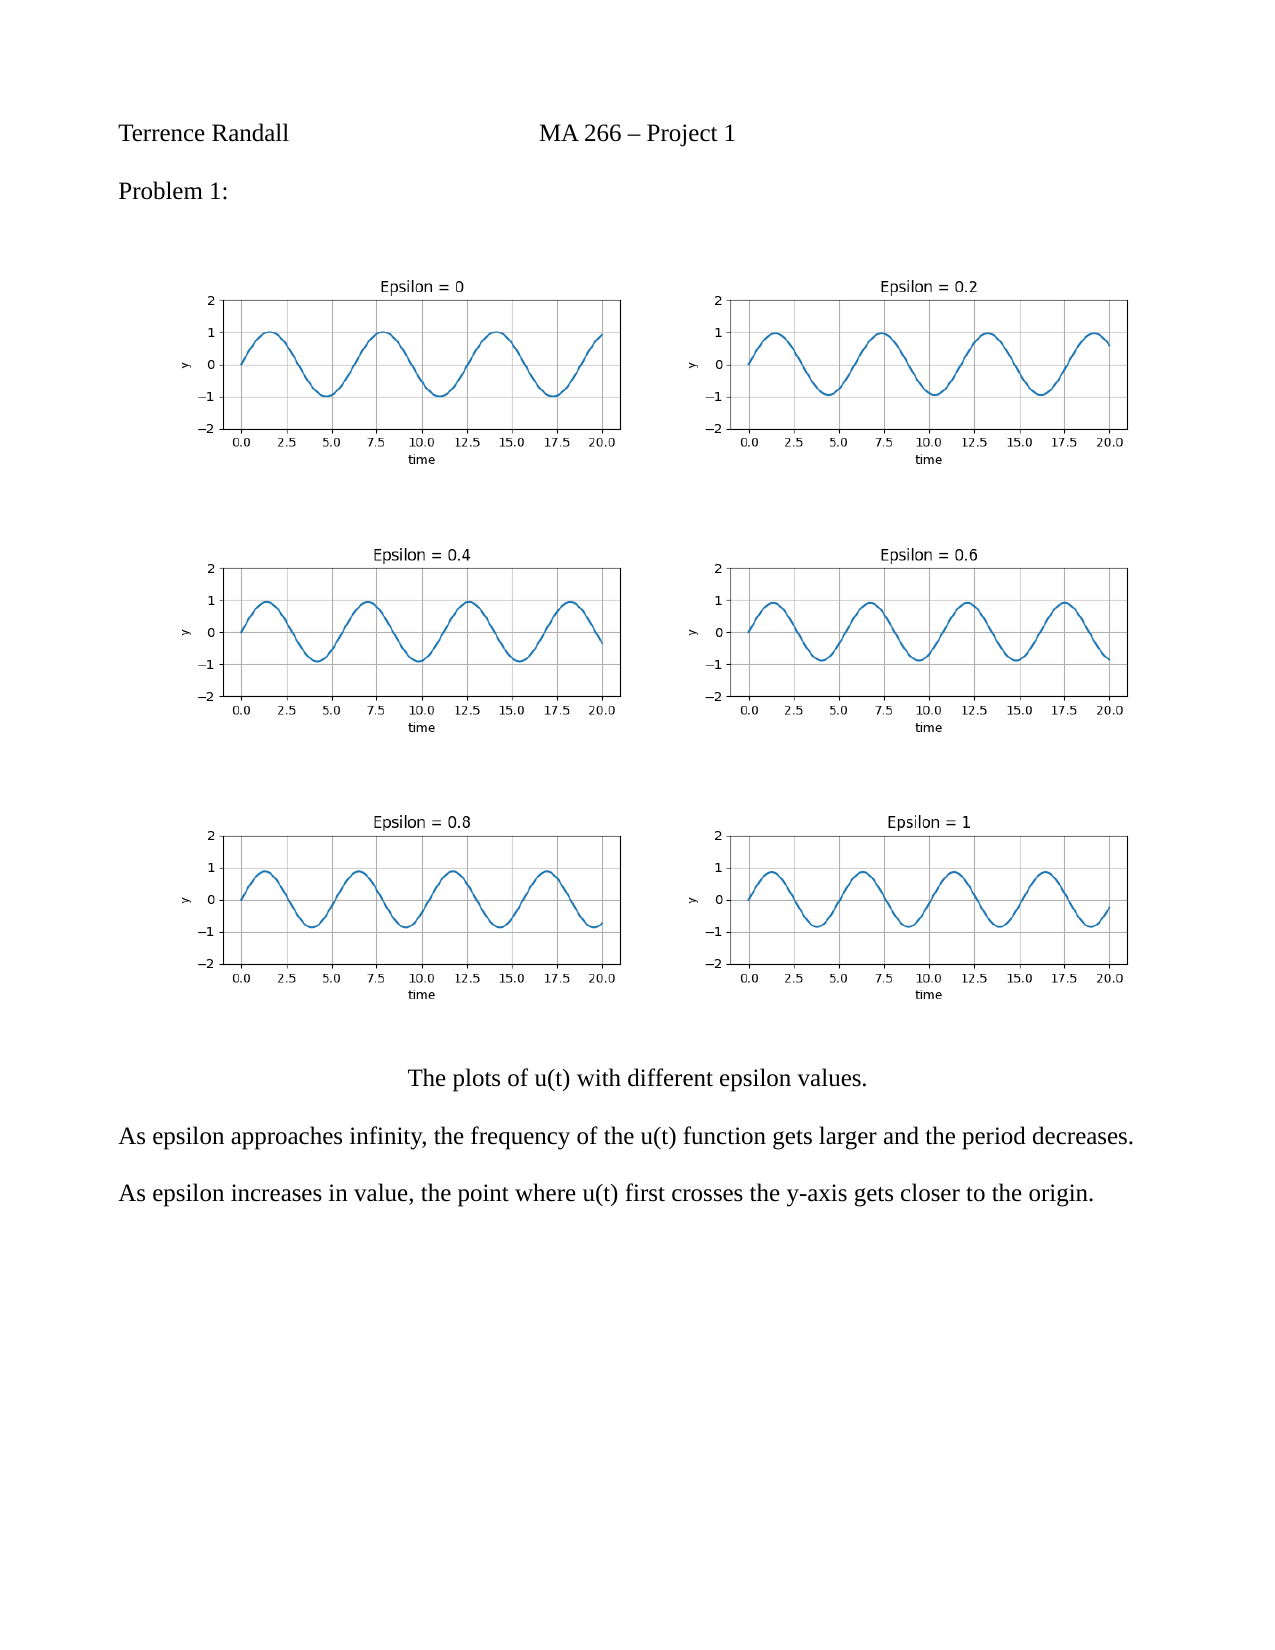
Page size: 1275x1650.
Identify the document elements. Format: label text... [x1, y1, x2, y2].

text Problem 1: [118, 176, 1157, 205]
text As epsilon increases in value, the point where u(t) first crosses the y-axis gets closer to the origin. [118, 1178, 1157, 1207]
text The plots of u(t) with different epsilon values. [118, 1064, 1157, 1092]
text As epsilon approaches infinity, the frequency of the u(t) function gets larger and the period decreases. [118, 1121, 1157, 1149]
picture [118, 235, 1157, 1064]
